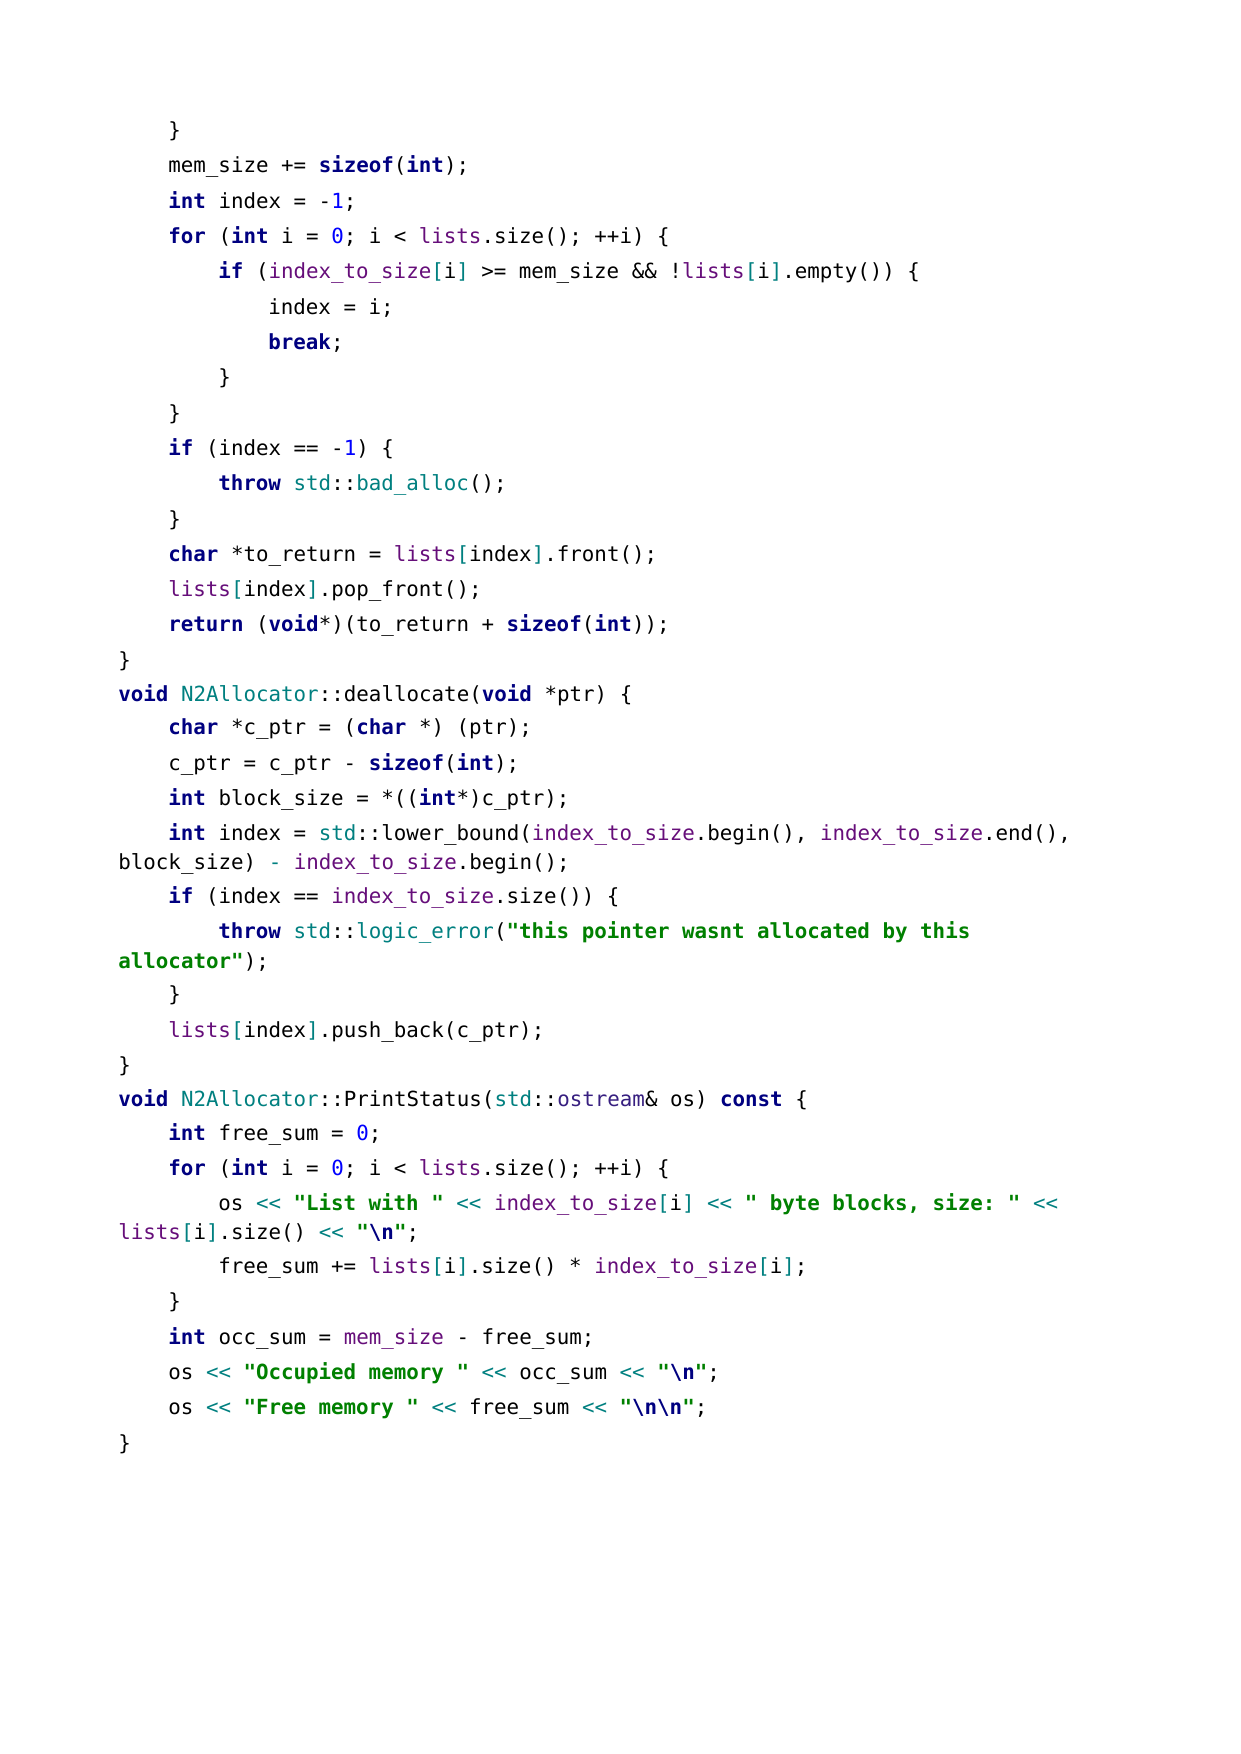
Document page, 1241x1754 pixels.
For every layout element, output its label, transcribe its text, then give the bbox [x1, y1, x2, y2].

text } [118, 401, 1122, 426]
text int block_size = *((int*)c_ptr); [118, 786, 1122, 812]
text } [118, 118, 1122, 144]
text } [118, 1289, 1122, 1315]
text if (index_to_size[i] >= mem_size && !lists[i].empty()) { [118, 259, 1122, 285]
text os << "Free memory " << free_sum << "\n\n"; [118, 1395, 1122, 1421]
text int index = -1; [118, 189, 1122, 214]
text } [118, 1431, 1122, 1455]
text int occ_sum = mem_size - free_sum; [118, 1325, 1122, 1350]
text int index = std::lower_bound(index_to_size.begin(), index_to_size.end(), block_size) - index_to_size.begin(); [118, 821, 1122, 875]
text } [118, 982, 1122, 1008]
text os << "List with " << index_to_size[i] << " byte blocks, size: " << lists[i].size() << "\n"; [118, 1191, 1122, 1244]
text if (index == -1) { [118, 436, 1122, 462]
text c_ptr = c_ptr - sizeof(int); [118, 751, 1122, 776]
text for (int i = 0; i < lists.size(); ++i) { [118, 1156, 1122, 1181]
text return (void*)(to_return + sizeof(int)); [118, 612, 1122, 638]
text } [118, 648, 1122, 672]
text char *to_return = lists[index].front(); [118, 542, 1122, 567]
text if (index == index_to_size.size()) { [118, 884, 1122, 910]
text } [118, 365, 1122, 391]
text } [118, 1053, 1122, 1077]
text int free_sum = 0; [118, 1121, 1122, 1146]
text } [118, 507, 1122, 532]
text free_sum += lists[i].size() * index_to_size[i]; [118, 1254, 1122, 1280]
text throw std::bad_alloc(); [118, 471, 1122, 497]
text void N2Allocator::deallocate(void *ptr) { [118, 682, 1122, 706]
text mem_size += sizeof(int); [118, 153, 1122, 179]
text void N2Allocator::PrintStatus(std::ostream& os) const { [118, 1087, 1122, 1111]
text char *c_ptr = (char *) (ptr); [118, 715, 1122, 741]
text break; [118, 330, 1122, 356]
text os << "Occupied memory " << occ_sum << "\n"; [118, 1360, 1122, 1386]
text throw std::logic_error("this pointer wasnt allocated by this allocator"); [118, 919, 1122, 973]
text lists[index].push_back(c_ptr); [118, 1018, 1122, 1043]
text for (int i = 0; i < lists.size(); ++i) { [118, 224, 1122, 250]
text lists[index].pop_front(); [118, 577, 1122, 603]
text index = i; [118, 295, 1122, 320]
